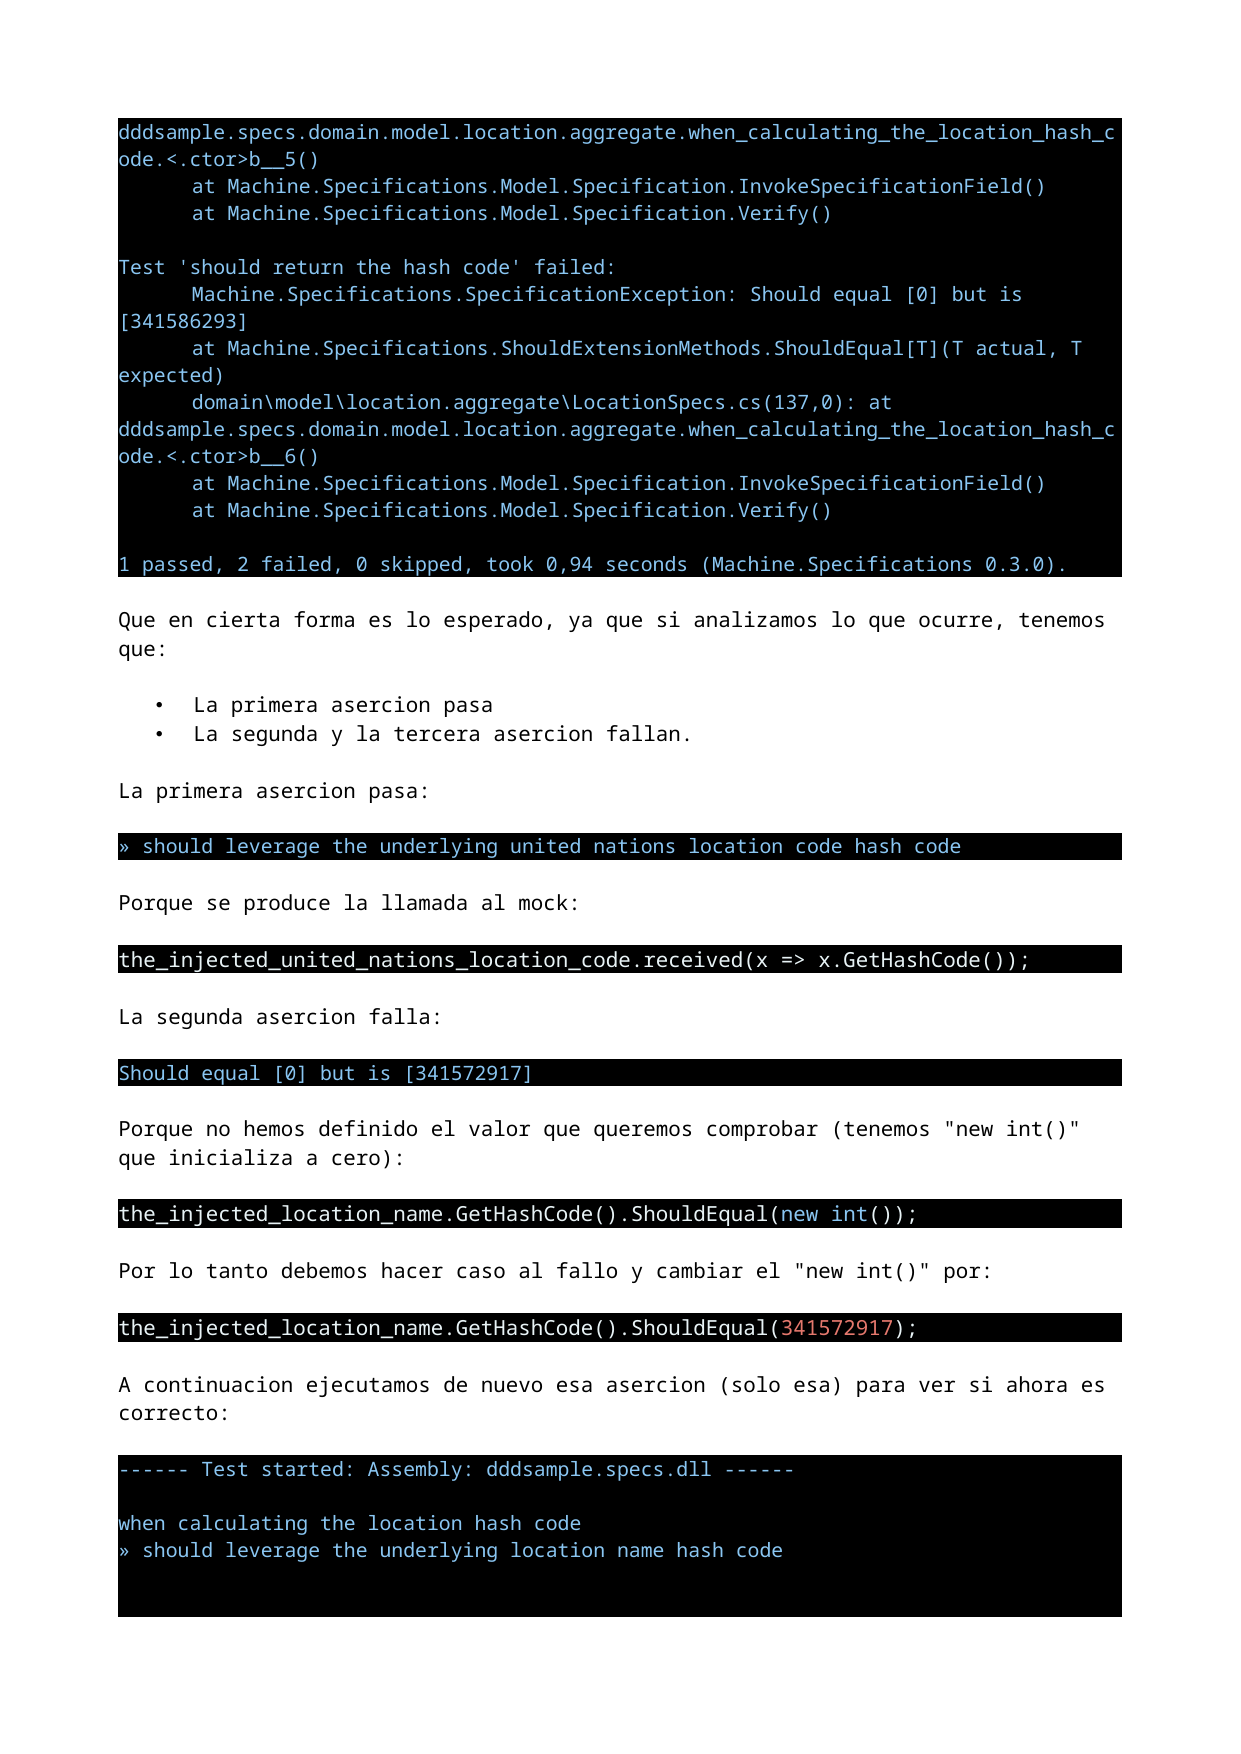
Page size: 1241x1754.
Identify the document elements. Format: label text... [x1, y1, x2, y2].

text when calculating the location hash code [118, 1509, 1122, 1536]
text Porque no hemos definido el valor que queremos comprobar (tenemos "new int()" que inicializa a cero): [118, 1114, 1122, 1171]
text Machine.Specifications.SpecificationException: Should equal [0] but is [341586293] [118, 280, 1122, 334]
list La primera asercion pasa [156, 691, 1122, 719]
text Should equal [0] but is [341572917] [118, 1059, 1122, 1086]
text dddsample.specs.domain.model.location.aggregate.when_calculating_the_location_hash_code.<.ctor>b__5() [118, 118, 1122, 172]
text Por lo tanto debemos hacer caso al fallo y cambiar el "new int()" por: [118, 1256, 1122, 1285]
text La primera asercion pasa: [118, 776, 1122, 804]
text at Machine.Specifications.Model.Specification.Verify() [118, 496, 1122, 523]
list La segunda y la tercera asercion fallan. [156, 719, 1122, 747]
text the_injected_location_name.GetHashCode().ShouldEqual(new int()); [118, 1199, 1122, 1228]
text at Machine.Specifications.Model.Specification.InvokeSpecificationField() [118, 469, 1122, 496]
text Que en cierta forma es lo esperado, ya que si analizamos lo que ocurre, tenemos que: [118, 605, 1122, 662]
text at Machine.Specifications.Model.Specification.Verify() [118, 199, 1122, 226]
text the_injected_united_nations_location_code.received(x => x.GetHashCode()); [118, 945, 1122, 973]
text at Machine.Specifications.Model.Specification.InvokeSpecificationField() [118, 172, 1122, 199]
text domain\model\location.aggregate\LocationSpecs.cs(137,0): at dddsample.specs.domain.model.location.aggregate.when_calculating_the_location_hash_code.<.ctor>b__6() [118, 388, 1122, 469]
text La segunda asercion falla: [118, 1002, 1122, 1030]
text at Machine.Specifications.ShouldExtensionMethods.ShouldEqual[T](T actual, T expected) [118, 334, 1122, 388]
text » should leverage the underlying location name hash code [118, 1536, 1122, 1563]
text ------ Test started: Assembly: dddsample.specs.dll ------ [118, 1455, 1122, 1482]
text » should leverage the underlying united nations location code hash code [118, 833, 1122, 860]
text 1 passed, 2 failed, 0 skipped, took 0,94 seconds (Machine.Specifications 0.3.0). [118, 550, 1122, 577]
text Porque se produce la llamada al mock: [118, 888, 1122, 917]
text A continuacion ejecutamos de nuevo esa asercion (solo esa) para ver si ahora es correcto: [118, 1370, 1122, 1427]
text the_injected_location_name.GetHashCode().ShouldEqual(341572917); [118, 1313, 1122, 1342]
text Test 'should return the hash code' failed: [118, 253, 1122, 280]
